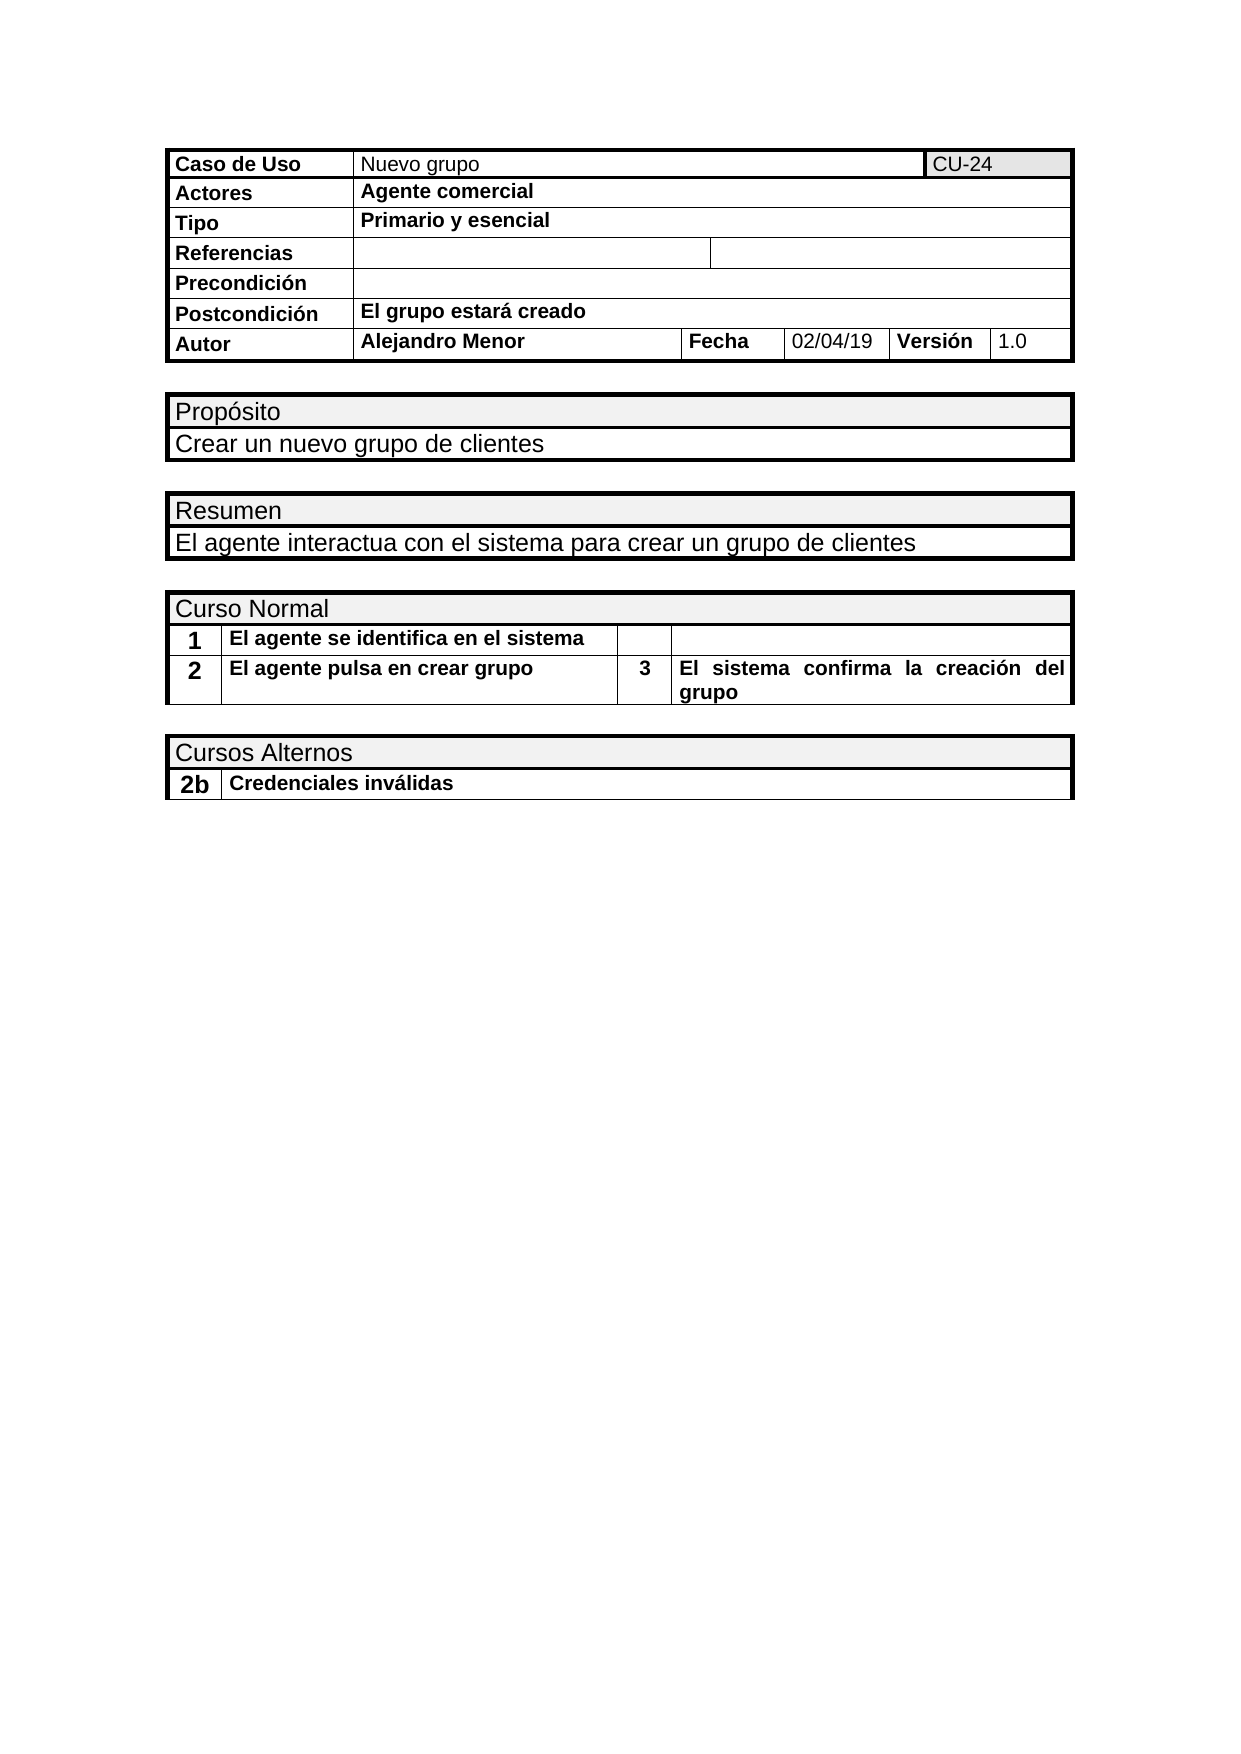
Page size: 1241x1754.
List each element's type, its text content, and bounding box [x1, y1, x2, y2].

table_cell 2 [170, 656, 221, 704]
table_cell [354, 238, 710, 267]
table_header Resumen [170, 496, 1070, 524]
table_cell 1 [170, 626, 221, 655]
table_cell Crear un nuevo grupo de clientes [170, 429, 1070, 457]
table_cell Autor [170, 329, 353, 359]
table_cell 02/04/19 [785, 329, 889, 359]
table_header Cursos Alternos [170, 738, 1070, 767]
table_cell [672, 626, 1070, 655]
table_cell Credenciales inválidas [222, 770, 1070, 799]
table_cell Agente comercial [354, 179, 1070, 207]
table_cell Referencias [170, 238, 353, 267]
table_cell Fecha [682, 329, 784, 359]
table_header Caso de Uso [170, 152, 353, 176]
table_cell Versión [890, 329, 990, 359]
table_header Nuevo grupo [354, 152, 923, 176]
table_cell Alejandro Menor [354, 329, 681, 359]
table_cell Actores [170, 179, 353, 207]
table_header CU-24 [927, 152, 1070, 176]
table_cell Precondición [170, 269, 353, 298]
table_cell Postcondición [170, 299, 353, 328]
table_cell El grupo estará creado [354, 299, 1070, 328]
table_cell 3 [618, 656, 671, 704]
table_cell El agente se identifica en el sistema [222, 626, 617, 655]
table_header Propósito [170, 397, 1070, 426]
table_cell 2b [170, 770, 221, 799]
table_cell Primario y esencial [354, 208, 1070, 237]
table_cell El sistema confirma la creación del grupo [672, 656, 1070, 704]
table_cell El agente interactua con el sistema para crear un grupo de clientes [170, 528, 1070, 556]
table_cell El agente pulsa en crear grupo [222, 656, 617, 704]
table_cell [711, 238, 1070, 267]
table_cell 1.0 [991, 329, 1070, 359]
table_cell [354, 269, 1070, 298]
table_header Curso Normal [170, 595, 1070, 623]
table_cell Tipo [170, 208, 353, 237]
table_cell [618, 626, 671, 655]
